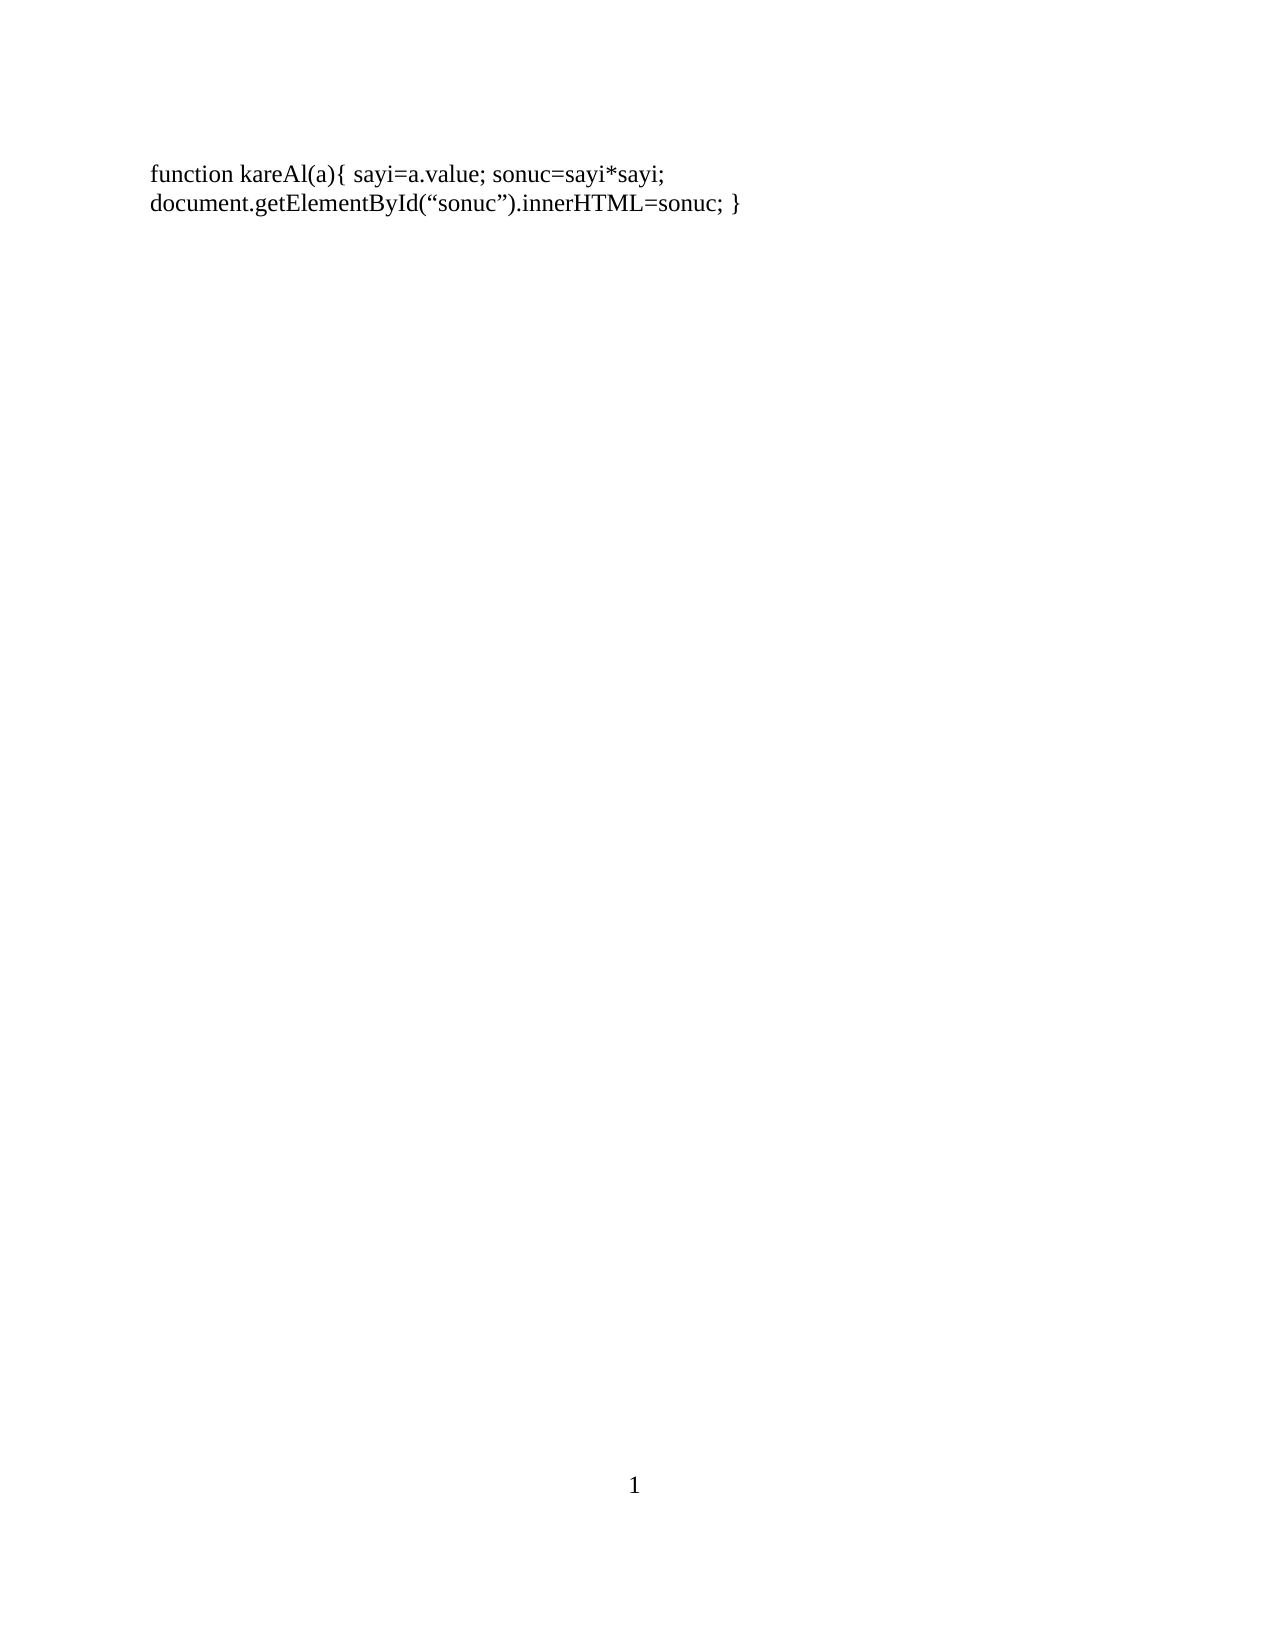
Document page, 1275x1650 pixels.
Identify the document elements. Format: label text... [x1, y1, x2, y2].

text function kareAl(a){ sayi=a.value; sonuc=sayi*sayi; document.getElementById(“sonuc”).innerHTML=sonuc; } [150, 159, 1125, 216]
